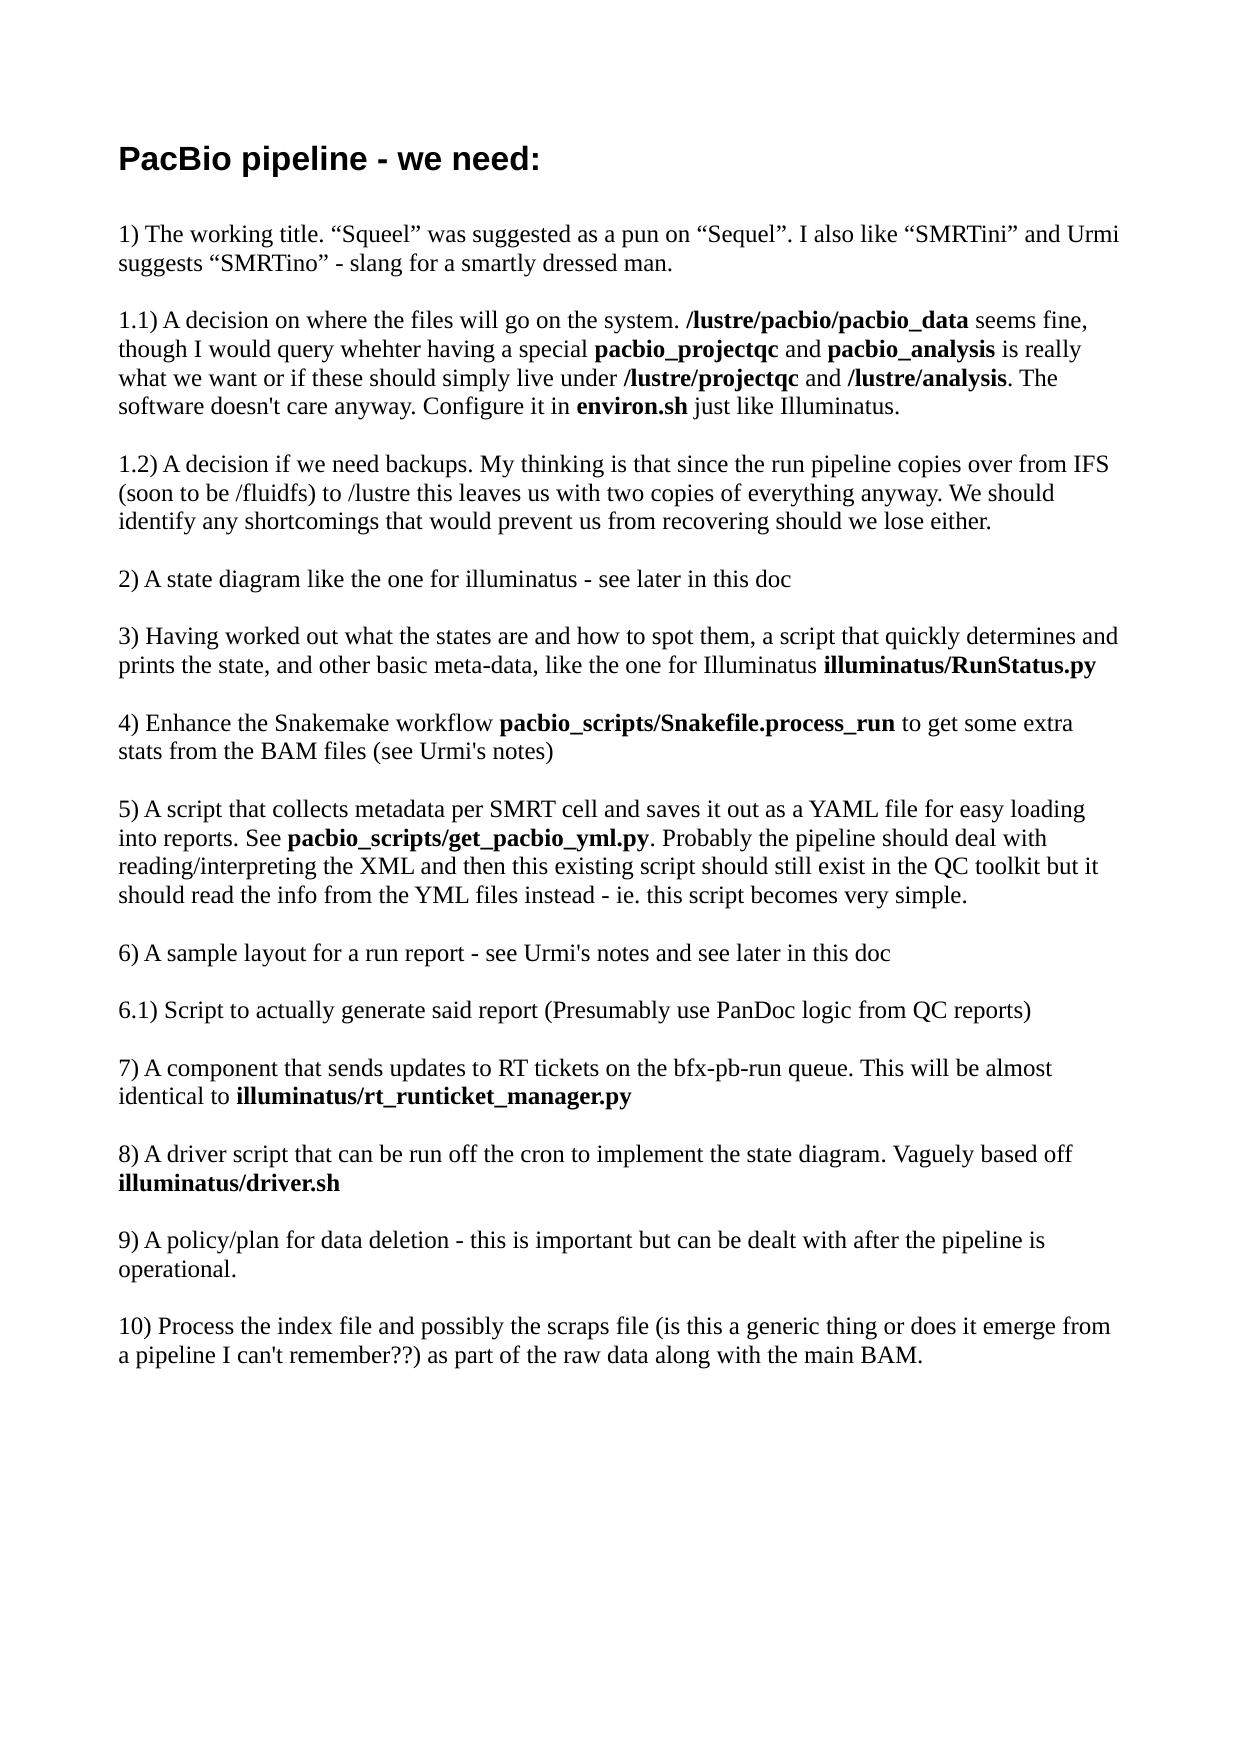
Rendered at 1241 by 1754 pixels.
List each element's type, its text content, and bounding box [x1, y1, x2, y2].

text 8) A driver script that can be run off the cron to implement the state diagram. Vaguely based off illuminatus/driver.sh [118, 1139, 1122, 1196]
text 3) Having worked out what the states are and how to spot them, a script that quickly determines and prints the state, and other basic meta-data, like the one for Illuminatus illuminatus/RunStatus.py [118, 621, 1122, 679]
text 6) A sample layout for a run report - see Urmi's notes and see later in this doc [118, 938, 1122, 966]
text 4) Enhance the Snakemake workflow pacbio_scripts/Snakefile.process_run to get some extra stats from the BAM files (see Urmi's notes) [118, 708, 1122, 765]
text 5) A script that collects metadata per SMRT cell and saves it out as a YAML file for easy loading into reports. See pacbio_scripts/get_pacbio_yml.py. Probably the pipeline should deal with reading/interpreting the XML and then this existing script should still exist in the QC toolkit but it should read the info from the YML files instead - ie. this script becomes very simple. [118, 794, 1122, 909]
text 1.1) A decision on where the files will go on the system. /lustre/pacbio/pacbio_data seems fine, though I would query whehter having a special pacbio_projectqc and pacbio_analysis is really what we want or if these should simply live under /lustre/projectqc and /lustre/analysis. The software doesn't care anyway. Configure it in environ.sh just like Illuminatus. [118, 305, 1122, 420]
text 1) The working title. “Squeel” was suggested as a pun on “Sequel”. I also like “SMRTini” and Urmi suggests “SMRTino” - slang for a smartly dressed man. [118, 219, 1122, 276]
subtitle PacBio pipeline - we need: [118, 139, 1122, 178]
text 10) Process the index file and possibly the scraps file (is this a generic thing or does it emerge from a pipeline I can't remember??) as part of the raw data along with the main BAM. [118, 1311, 1122, 1369]
text 9) A policy/plan for data deletion - this is important but can be dealt with after the pipeline is operational. [118, 1225, 1122, 1283]
text 2) A state diagram like the one for illuminatus - see later in this doc [118, 564, 1122, 593]
text 1.2) A decision if we need backups. My thinking is that since the run pipeline copies over from IFS (soon to be /fluidfs) to /lustre this leaves us with two copies of everything anyway. We should identify any shortcomings that would prevent us from recovering should we lose either. [118, 449, 1122, 535]
text 6.1) Script to actually generate said report (Presumably use PanDoc logic from QC reports) [118, 995, 1122, 1024]
text 7) A component that sends updates to RT tickets on the bfx-pb-run queue. This will be almost identical to illuminatus/rt_runticket_manager.py [118, 1053, 1122, 1110]
